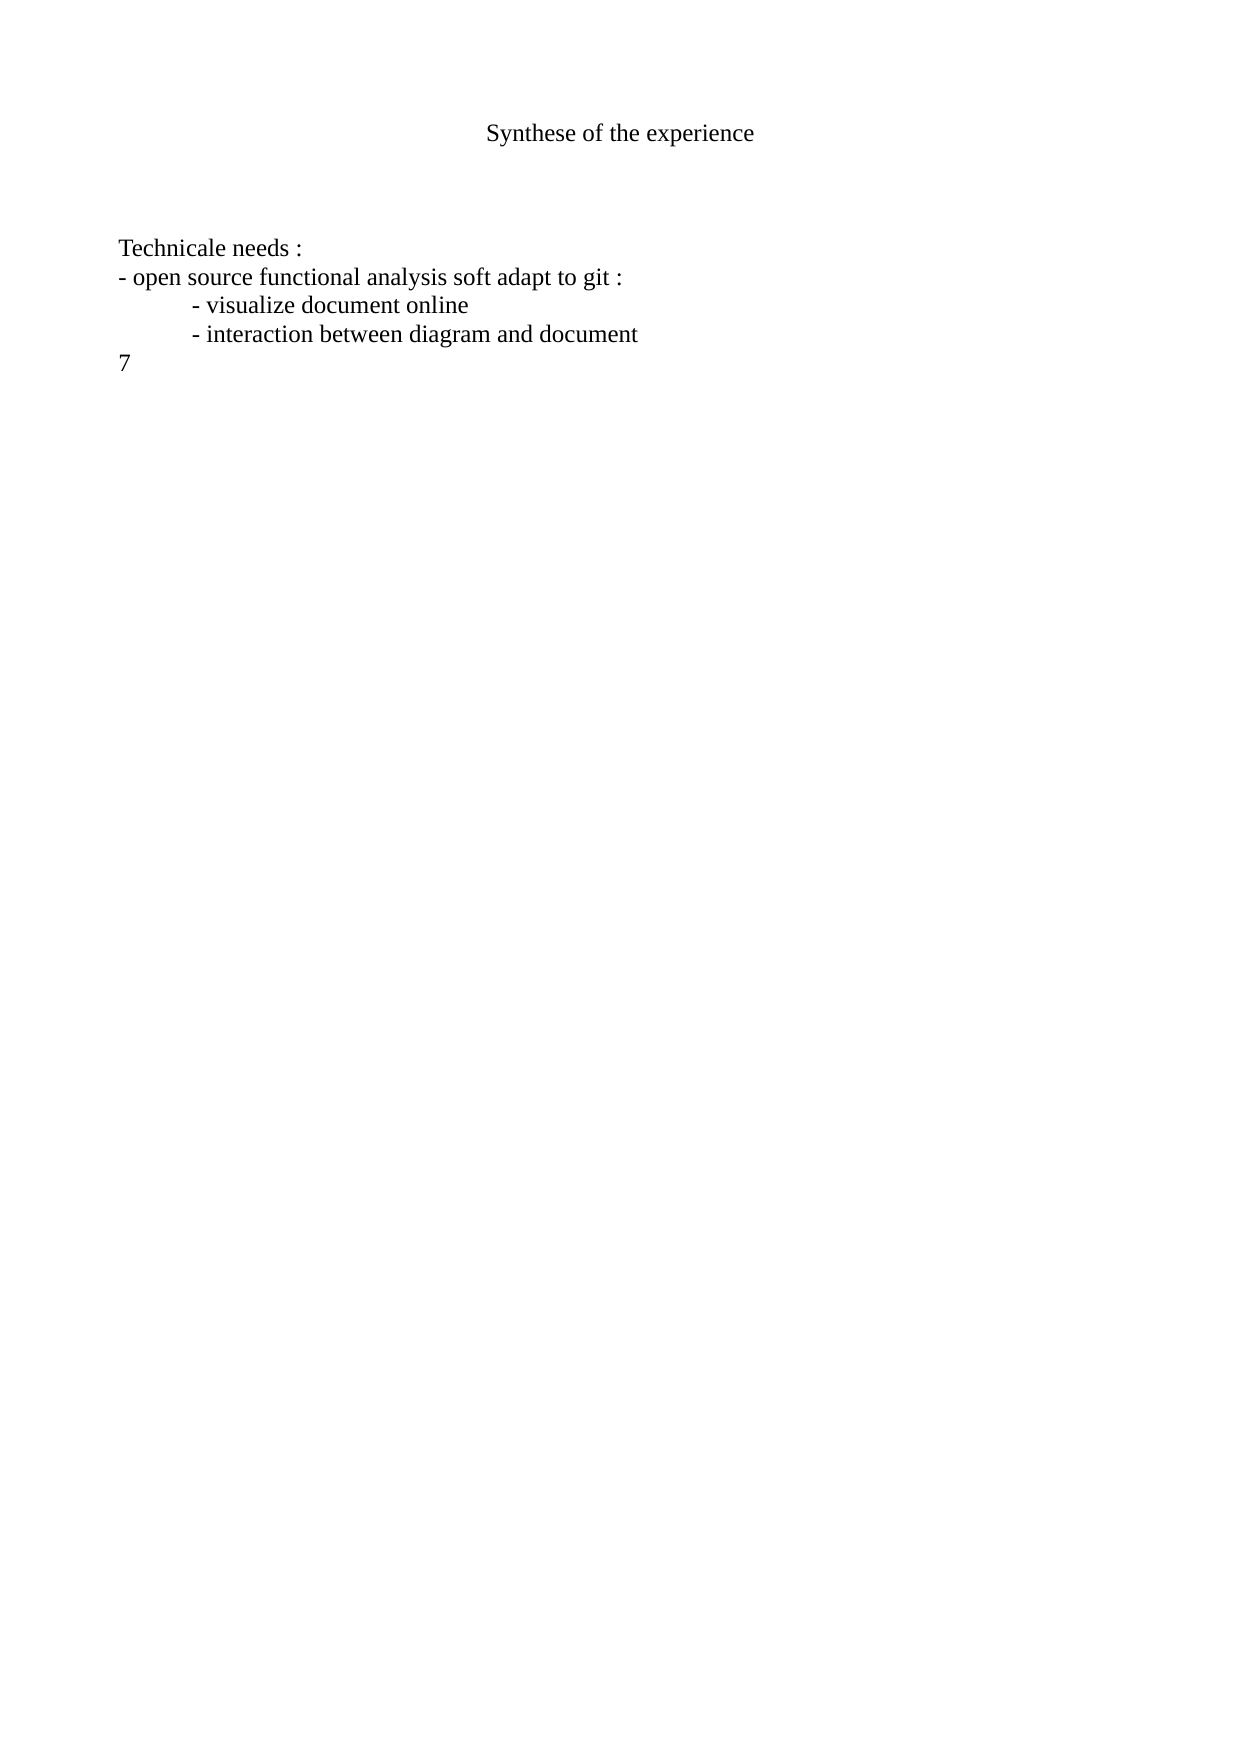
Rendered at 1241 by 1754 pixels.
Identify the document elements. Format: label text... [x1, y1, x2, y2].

text Synthese of the experience [118, 118, 1122, 147]
text 7 [118, 348, 1122, 377]
text - interaction between diagram and document [118, 319, 1122, 348]
text - open source functional analysis soft adapt to git : [118, 262, 1122, 291]
text - visualize document online [118, 291, 1122, 319]
text Technicale needs : [118, 233, 1122, 262]
